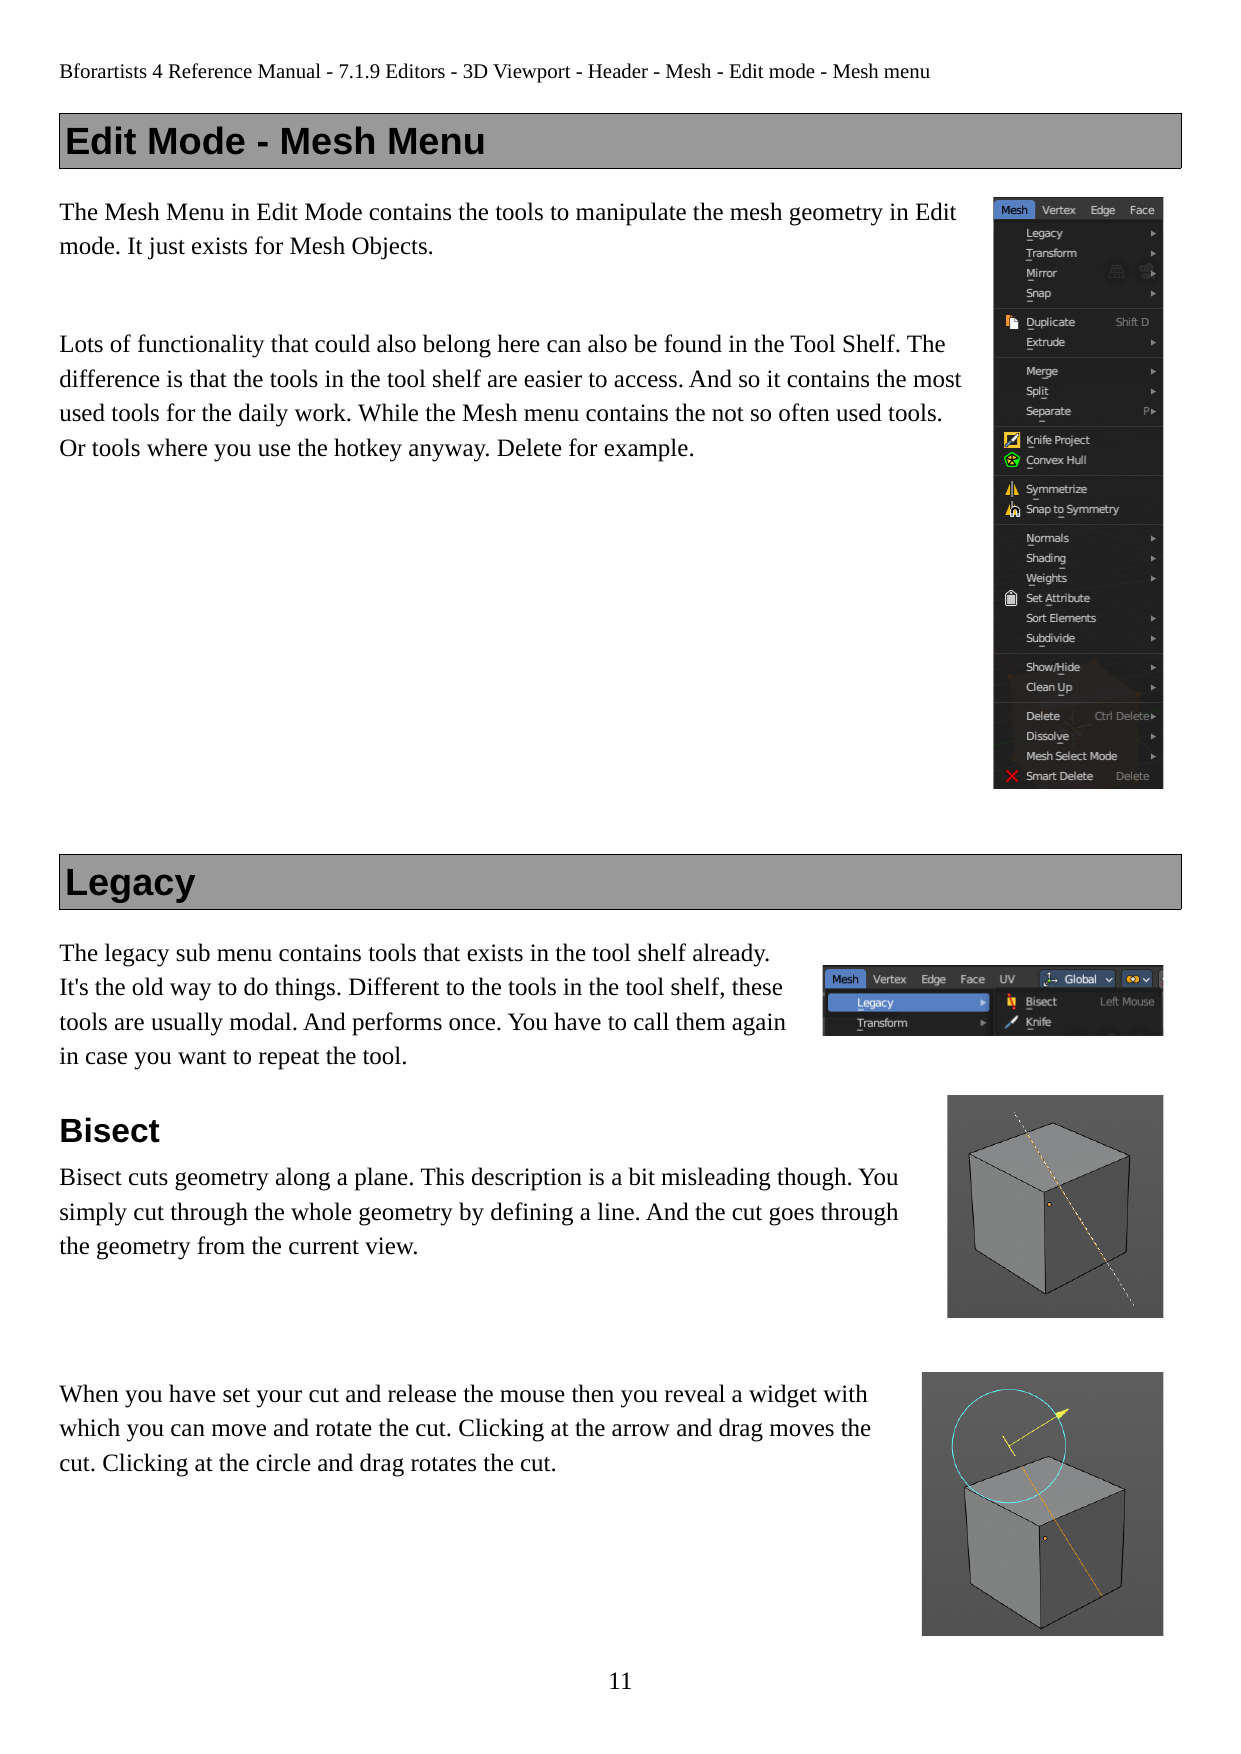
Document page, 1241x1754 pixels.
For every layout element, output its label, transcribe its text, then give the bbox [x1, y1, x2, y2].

picture [993, 197, 1164, 789]
table_header Legacy [60, 855, 1181, 909]
picture [921, 1372, 1164, 1636]
text When you have set your cut and release the mouse then you reveal a widget with which you can move and rotate the cut. Clicking at the arrow and drag moves the cut. Clicking at the circle and drag rotates the cut. [59, 1379, 921, 1476]
picture [947, 1095, 1164, 1318]
text The Mesh Menu in Edit Mode contains the tools to manipulate the mesh geometry in Edit mode. It just exists for Mesh Objects. [59, 197, 993, 260]
text Bisect cuts geometry along a plane. This description is a bit misleading though. You simply cut through the whole geometry by defining a line. And the cut goes through the geometry from the current view. [59, 1162, 947, 1260]
text Lots of functionality that could also belong here can also be found in the Tool Shelf. The difference is that the tools in the tool shelf are easier to access. And so it contains the most used tools for the daily work. While the Mesh menu contains the not so often used tools. Or tools where you use the hotkey anyway. Delete for example. [59, 329, 993, 461]
subtitle [1164, 1111, 1181, 1150]
subtitle Bisect [59, 1111, 947, 1150]
picture [822, 965, 1164, 1036]
text The legacy sub menu contains tools that exists in the tool shelf already. It's the old way to do things. Different to the tools in the tool shelf, these tools are usually modal. And performs once. You have to call them again in case you want to repeat the tool. [59, 938, 1181, 1070]
table_header Edit Mode - Mesh Menu [60, 114, 1181, 168]
